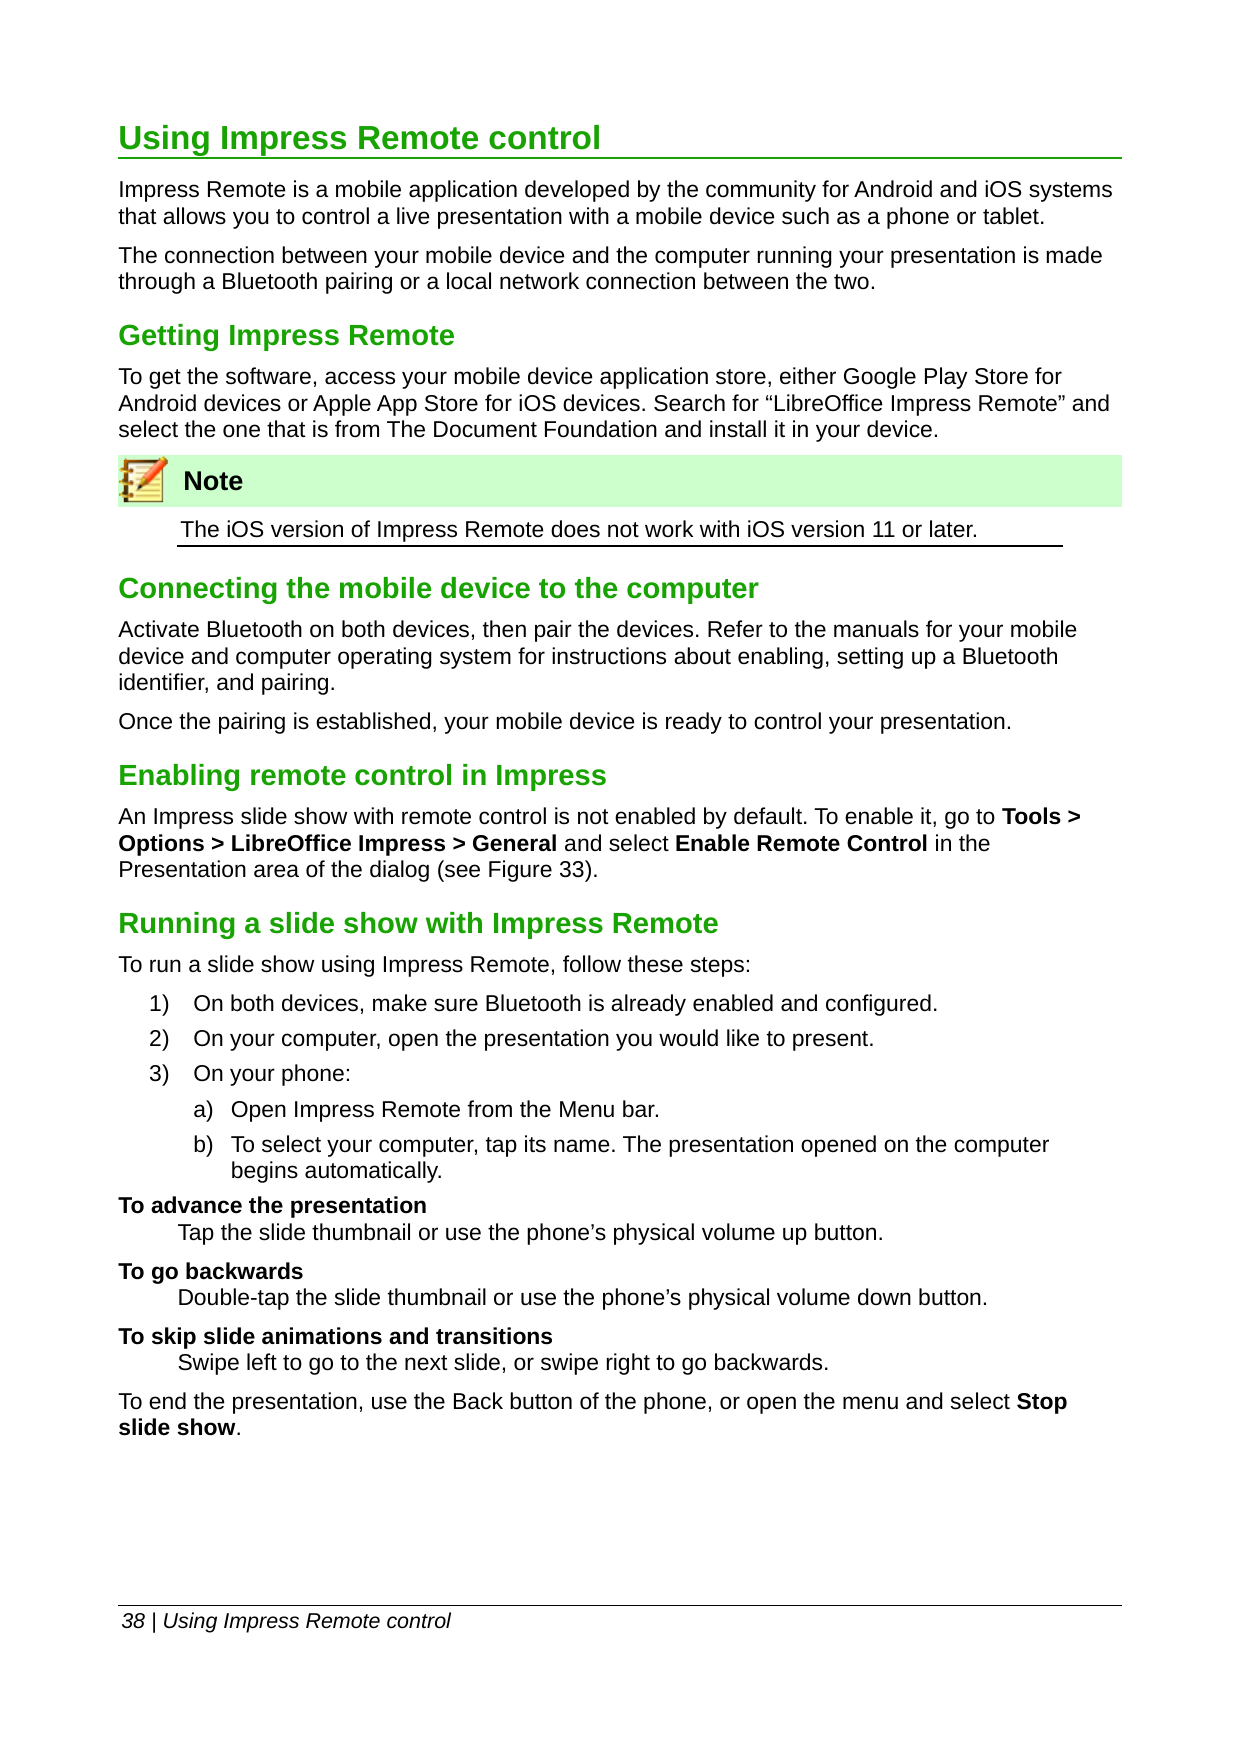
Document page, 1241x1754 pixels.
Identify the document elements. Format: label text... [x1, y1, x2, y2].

list On both devices, make sure Bluetooth is already enabled and configured. [169, 990, 1122, 1016]
text The iOS version of Impress Remote does not work with iOS version 11 or later. [177, 513, 1063, 545]
text To skip slide animations and transitions [118, 1323, 1122, 1349]
text An Impress slide show with remote control is not enabled by default. To enable it, go to Tools > Options > LibreOffice Impress > General and select Enable Remote Control in the Presentation area of the dialog (see Figure 33). [118, 803, 1122, 882]
list On your computer, open the presentation you would like to present. [169, 1025, 1122, 1052]
list To select your computer, tap its name. The presentation opened on the computer begins automatically. [193, 1131, 1122, 1183]
text Impress Remote is a mobile application developed by the community for Android and iOS systems that allows you to control a live presentation with a mobile device such as a phone or tablet. [118, 176, 1122, 229]
list Open Impress Remote from the Menu bar. [193, 1096, 1122, 1122]
subtitle Connecting the mobile device to the computer [118, 571, 1122, 604]
list On your phone: [169, 1060, 1122, 1087]
subtitle Running a slide show with Impress Remote [118, 906, 1122, 939]
text Swipe left to go to the next slide, or swipe right to go backwards. [177, 1349, 1122, 1376]
subtitle Note [118, 455, 1122, 507]
subtitle Getting Impress Remote [118, 318, 1122, 351]
text To get the software, access your mobile device application store, either Google Play Store for Android devices or Apple App Store for iOS devices. Search for “LibreOffice Impress Remote” and select the one that is from The Document Foundation and install it in your device. [118, 363, 1122, 442]
subtitle Enabling remote control in Impress [118, 758, 1122, 791]
text To advance the presentation [118, 1192, 1122, 1219]
text Activate Bluetooth on both devices, then pair the devices. Refer to the manuals for your mobile device and computer operating system for instructions about enabling, setting up a Bluetooth identifier, and pairing. [118, 616, 1122, 695]
text To end the presentation, use the Back button of the phone, or open the menu and select Stop slide show. [118, 1388, 1122, 1441]
picture [119, 455, 170, 506]
text To go backwards [118, 1258, 1122, 1284]
text Double-tap the slide thumbnail or use the phone’s physical volume down button. [177, 1284, 1122, 1310]
text Once the pairing is established, your mobile device is ready to control your presentation. [118, 708, 1122, 734]
text To run a slide show using Impress Remote, follow these steps: [118, 951, 1122, 977]
subtitle Using Impress Remote control [118, 118, 1122, 157]
text The connection between your mobile device and the computer running your presentation is made through a Bluetooth pairing or a local network connection between the two. [118, 242, 1122, 294]
text Tap the slide thumbnail or use the phone’s physical volume up button. [177, 1219, 1122, 1245]
